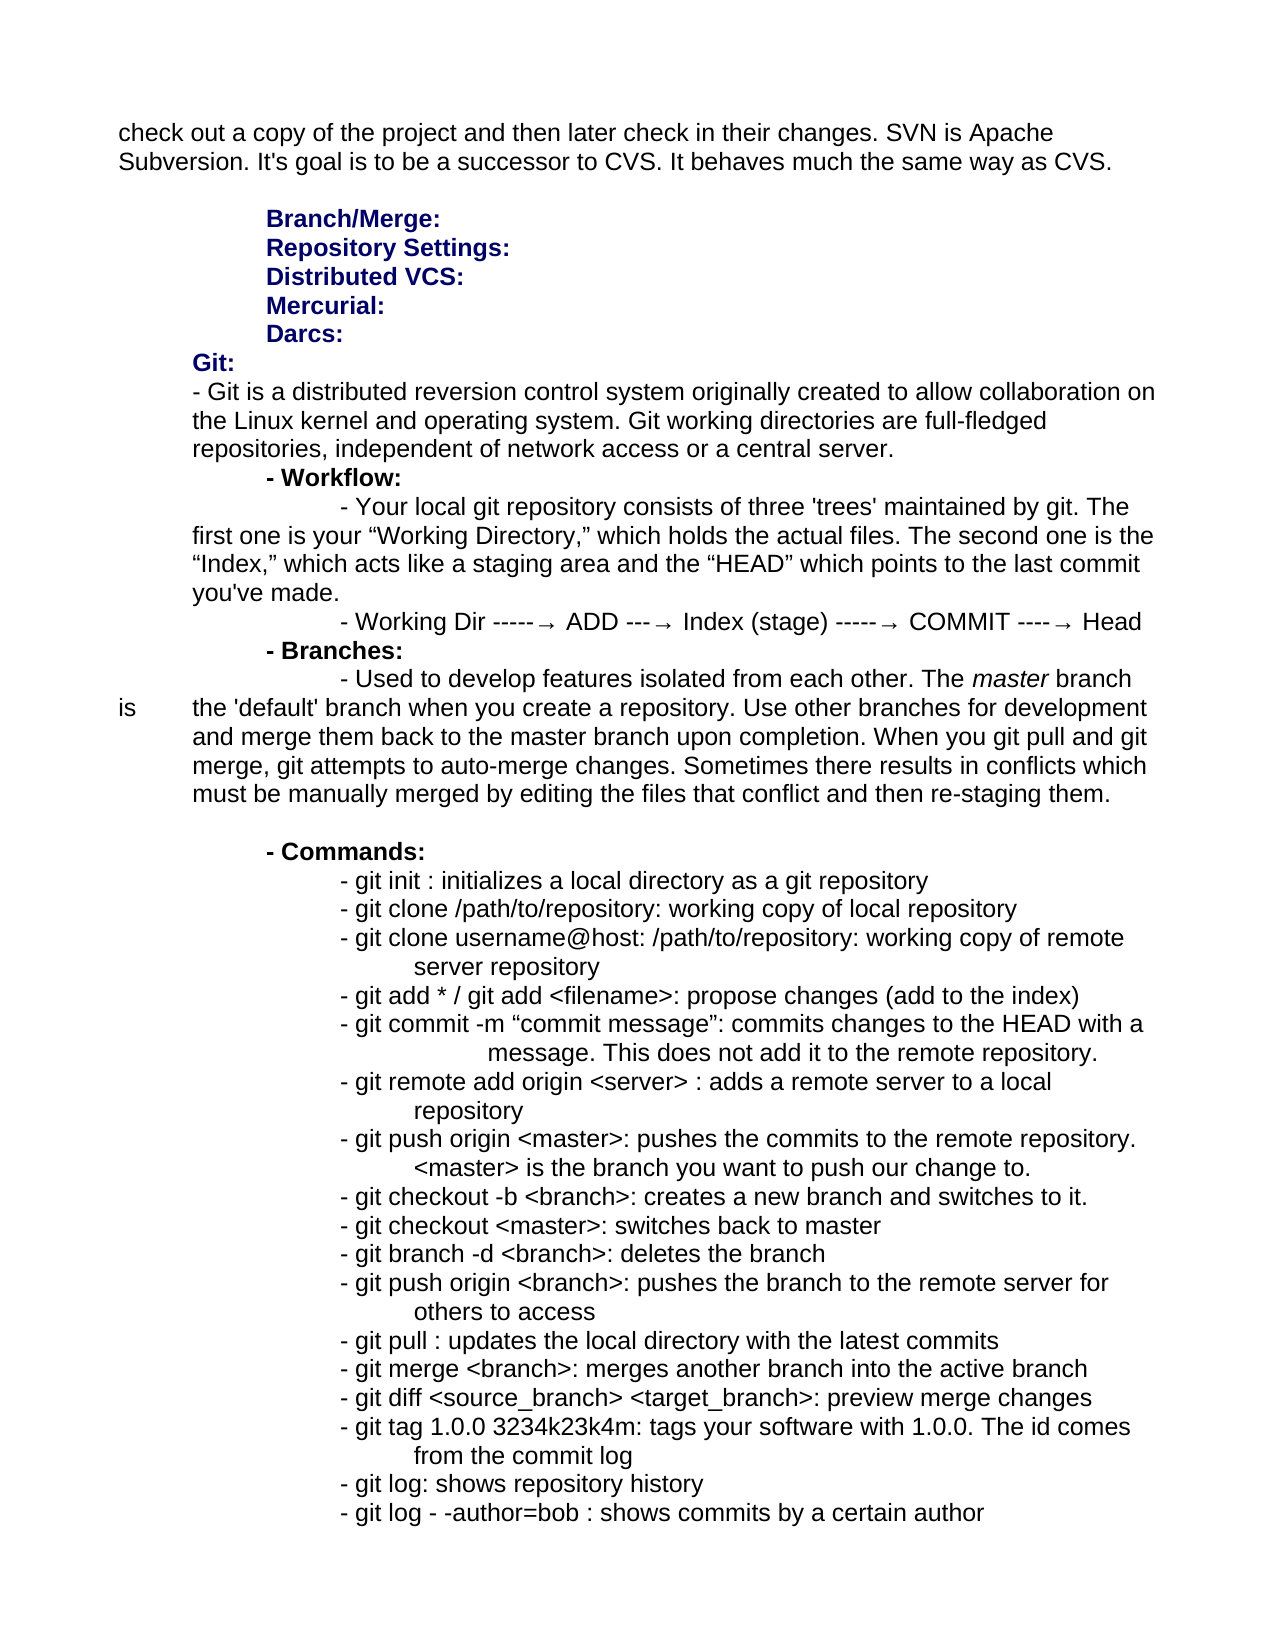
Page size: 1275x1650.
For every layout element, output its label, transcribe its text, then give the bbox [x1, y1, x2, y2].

text - git remote add origin <server> : adds a remote server to a local repository [118, 1067, 1157, 1124]
text - git push origin <branch>: pushes the branch to the remote server for others to access [118, 1268, 1157, 1326]
text check out a copy of the project and then later check in their changes. SVN is Apache Subversion. It's goal is to be a successor to CVS. It behaves much the same way as CVS. [118, 118, 1157, 176]
text - git clone username@host: /path/to/repository: working copy of remote server repository [118, 923, 1157, 981]
text - Git is a distributed reversion control system originally created to allow collaboration on the Linux kernel and operating system. Git working directories are full-fledged repositories, independent of network access or a central server. [118, 377, 1157, 463]
text - Working Dir -----→ ADD ---→ Index (stage) -----→ COMMIT ----→ Head [118, 607, 1157, 636]
text - git checkout -b <branch>: creates a new branch and switches to it. [118, 1182, 1157, 1211]
text - Commands: [118, 837, 1157, 866]
text Darcs: [118, 319, 1157, 348]
text - git checkout <master>: switches back to master [118, 1211, 1157, 1239]
text - git commit -m “commit message”: commits changes to the HEAD with a message. This does not add it to the remote repository. [118, 1009, 1157, 1067]
text Distributed VCS: [118, 262, 1157, 291]
text Git: [118, 348, 1157, 377]
text - git diff <source_branch> <target_branch>: preview merge changes [118, 1383, 1157, 1412]
text Branch/Merge: [118, 204, 1157, 233]
text - git log - -author=bob : shows commits by a certain author [118, 1498, 1157, 1527]
text - git add * / git add <filename>: propose changes (add to the index) [118, 981, 1157, 1009]
text - Your local git repository consists of three 'trees' maintained by git. The first one is your “Working Directory,” which holds the actual files. The second one is the “Index,” which acts like a staging area and the “HEAD” which points to the last commit you've made. [118, 492, 1157, 607]
text - git init : initializes a local directory as a git repository [118, 866, 1157, 894]
text - git push origin <master>: pushes the commits to the remote repository. <master> is the branch you want to push our change to. [118, 1124, 1157, 1182]
text - git merge <branch>: merges another branch into the active branch [118, 1354, 1157, 1383]
text - git branch -d <branch>: deletes the branch [118, 1239, 1157, 1268]
text - git clone /path/to/repository: working copy of local repository [118, 894, 1157, 923]
text - Used to develop features isolated from each other. The master branch is the 'default' branch when you create a repository. Use other branches for development and merge them back to the master branch upon completion. When you git pull and git merge, git attempts to auto-merge changes. Sometimes there results in conflicts which must be manually merged by editing the files that conflict and then re-staging them. [118, 664, 1157, 808]
text - git pull : updates the local directory with the latest commits [118, 1326, 1157, 1354]
text Mercurial: [118, 291, 1157, 319]
text - Workflow: [118, 463, 1157, 492]
text - git log: shows repository history [118, 1469, 1157, 1498]
text Repository Settings: [118, 233, 1157, 262]
text - git tag 1.0.0 3234k23k4m: tags your software with 1.0.0. The id comes from the commit log [118, 1412, 1157, 1469]
text - Branches: [118, 636, 1157, 664]
